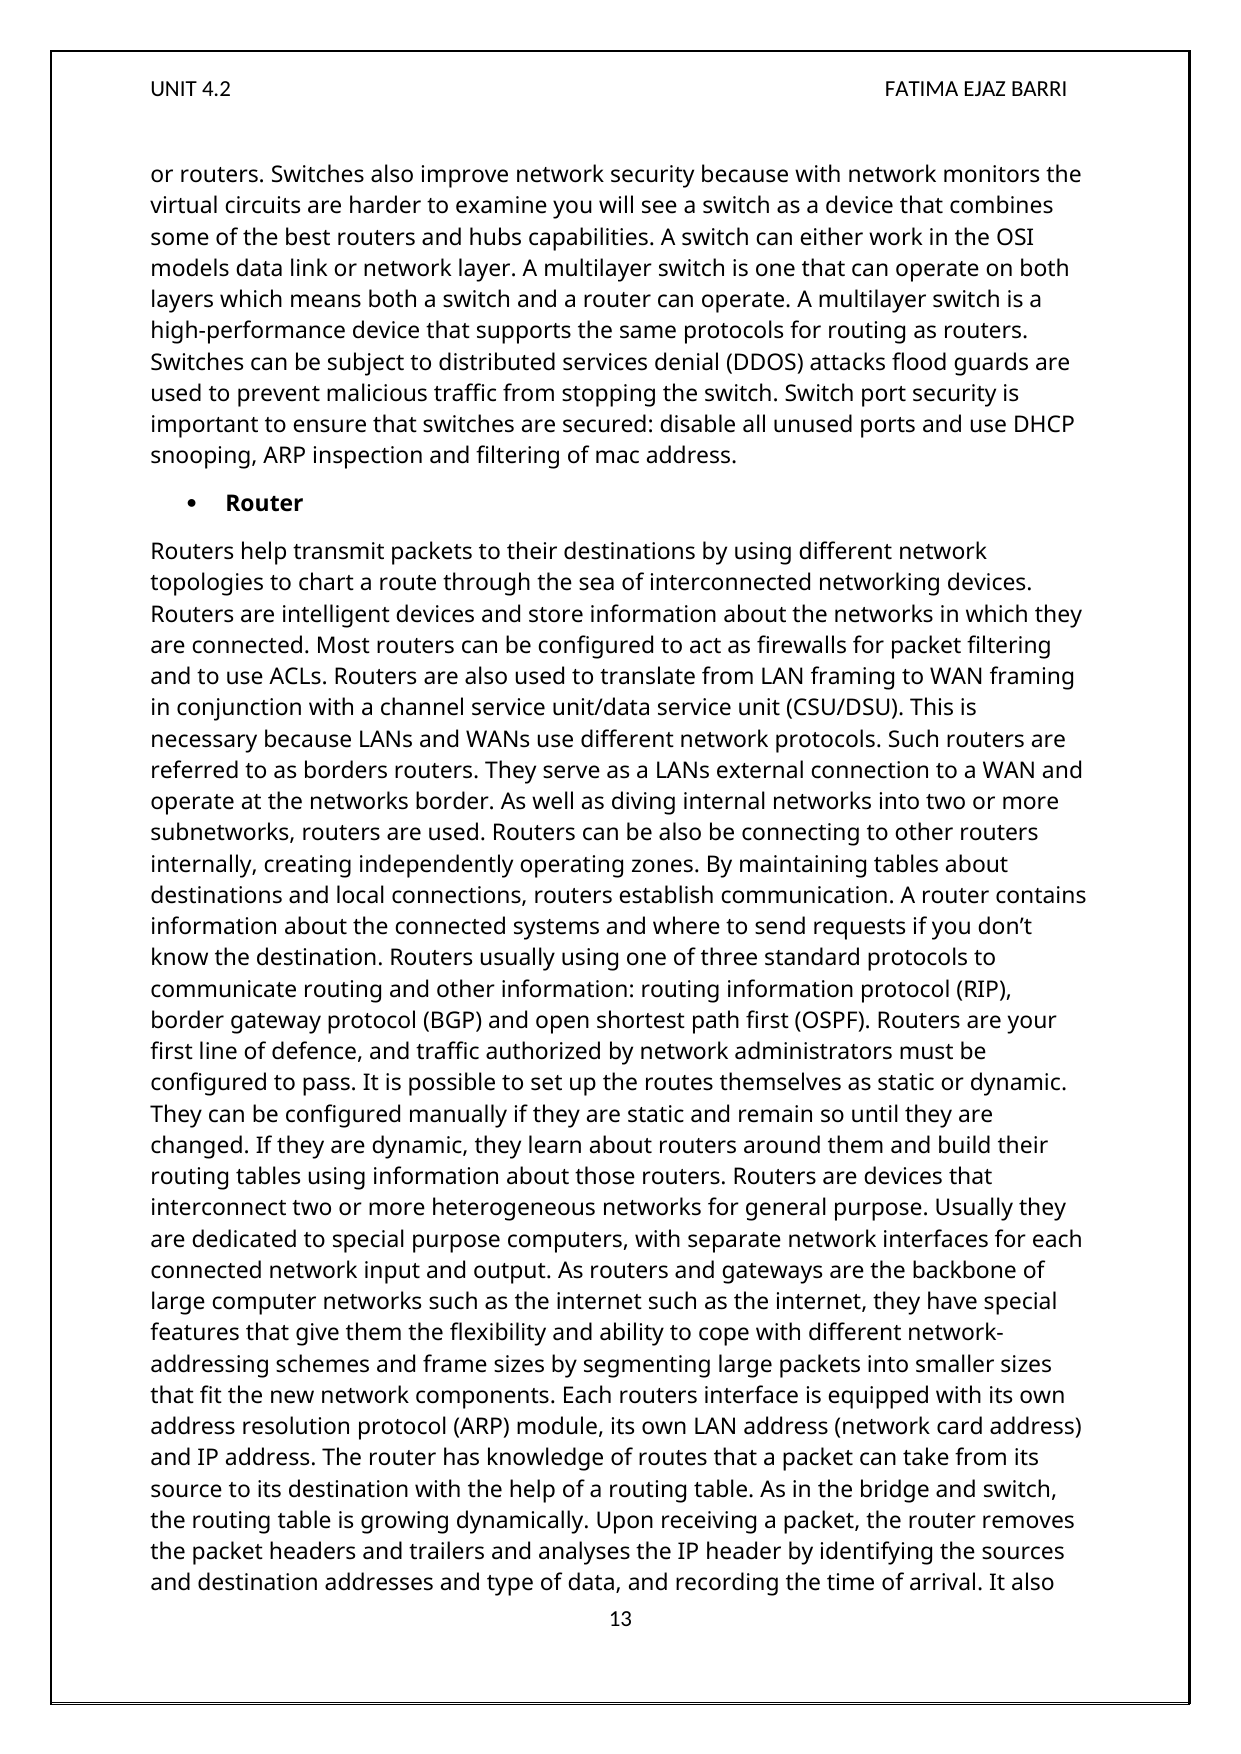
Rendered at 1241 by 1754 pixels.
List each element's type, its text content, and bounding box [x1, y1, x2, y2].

text or routers. Switches also improve network security because with network monitors the virtual circuits are harder to examine you will see a switch as a device that combines some of the best routers and hubs capabilities. A switch can either work in the OSI models data link or network layer. A multilayer switch is one that can operate on both layers which means both a switch and a router can operate. A multilayer switch is a high-performance device that supports the same protocols for routing as routers. Switches can be subject to distributed services denial (DDOS) attacks flood guards are used to prevent malicious traffic from stopping the switch. Switch port security is important to ensure that switches are secured: disable all unused ports and use DHCP snooping, ARP inspection and filtering of mac address. [150, 158, 1090, 471]
text Routers help transmit packets to their destinations by using different network topologies to chart a route through the sea of interconnected networking devices. Routers are intelligent devices and store information about the networks in which they are connected. Most routers can be configured to act as firewalls for packet filtering and to use ACLs. Routers are also used to translate from LAN framing to WAN framing in conjunction with a channel service unit/data service unit (CSU/DSU). This is necessary because LANs and WANs use different network protocols. Such routers are referred to as borders routers. They serve as a LANs external connection to a WAN and operate at the networks border. As well as diving internal networks into two or more subnetworks, routers are used. Routers can be also be connecting to other routers internally, creating independently operating zones. By maintaining tables about destinations and local connections, routers establish communication. A router contains information about the connected systems and where to send requests if you don’t know the destination. Routers usually using one of three standard protocols to communicate routing and other information: routing information protocol (RIP), border gateway protocol (BGP) and open shortest path first (OSPF). Routers are your first line of defence, and traffic authorized by network administrators must be configured to pass. It is possible to set up the routes themselves as static or dynamic. They can be configured manually if they are static and remain so until they are changed. If they are dynamic, they learn about routers around them and build their routing tables using information about those routers. Routers are devices that interconnect two or more heterogeneous networks for general purpose. Usually they are dedicated to special purpose computers, with separate network interfaces for each connected network input and output. As routers and gateways are the backbone of large computer networks such as the internet such as the internet, they have special features that give them the flexibility and ability to cope with different network-addressing schemes and frame sizes by segmenting large packets into smaller sizes that fit the new network components. Each routers interface is equipped with its own address resolution protocol (ARP) module, its own LAN address (network card address) and IP address. The router has knowledge of routes that a packet can take from its source to its destination with the help of a routing table. As in the bridge and switch, the routing table is growing dynamically. Upon receiving a packet, the router removes the packet headers and trailers and analyses the IP header by identifying the sources and destination addresses and type of data, and recording the time of arrival. It also [150, 535, 1090, 1598]
list Router [188, 487, 1090, 518]
